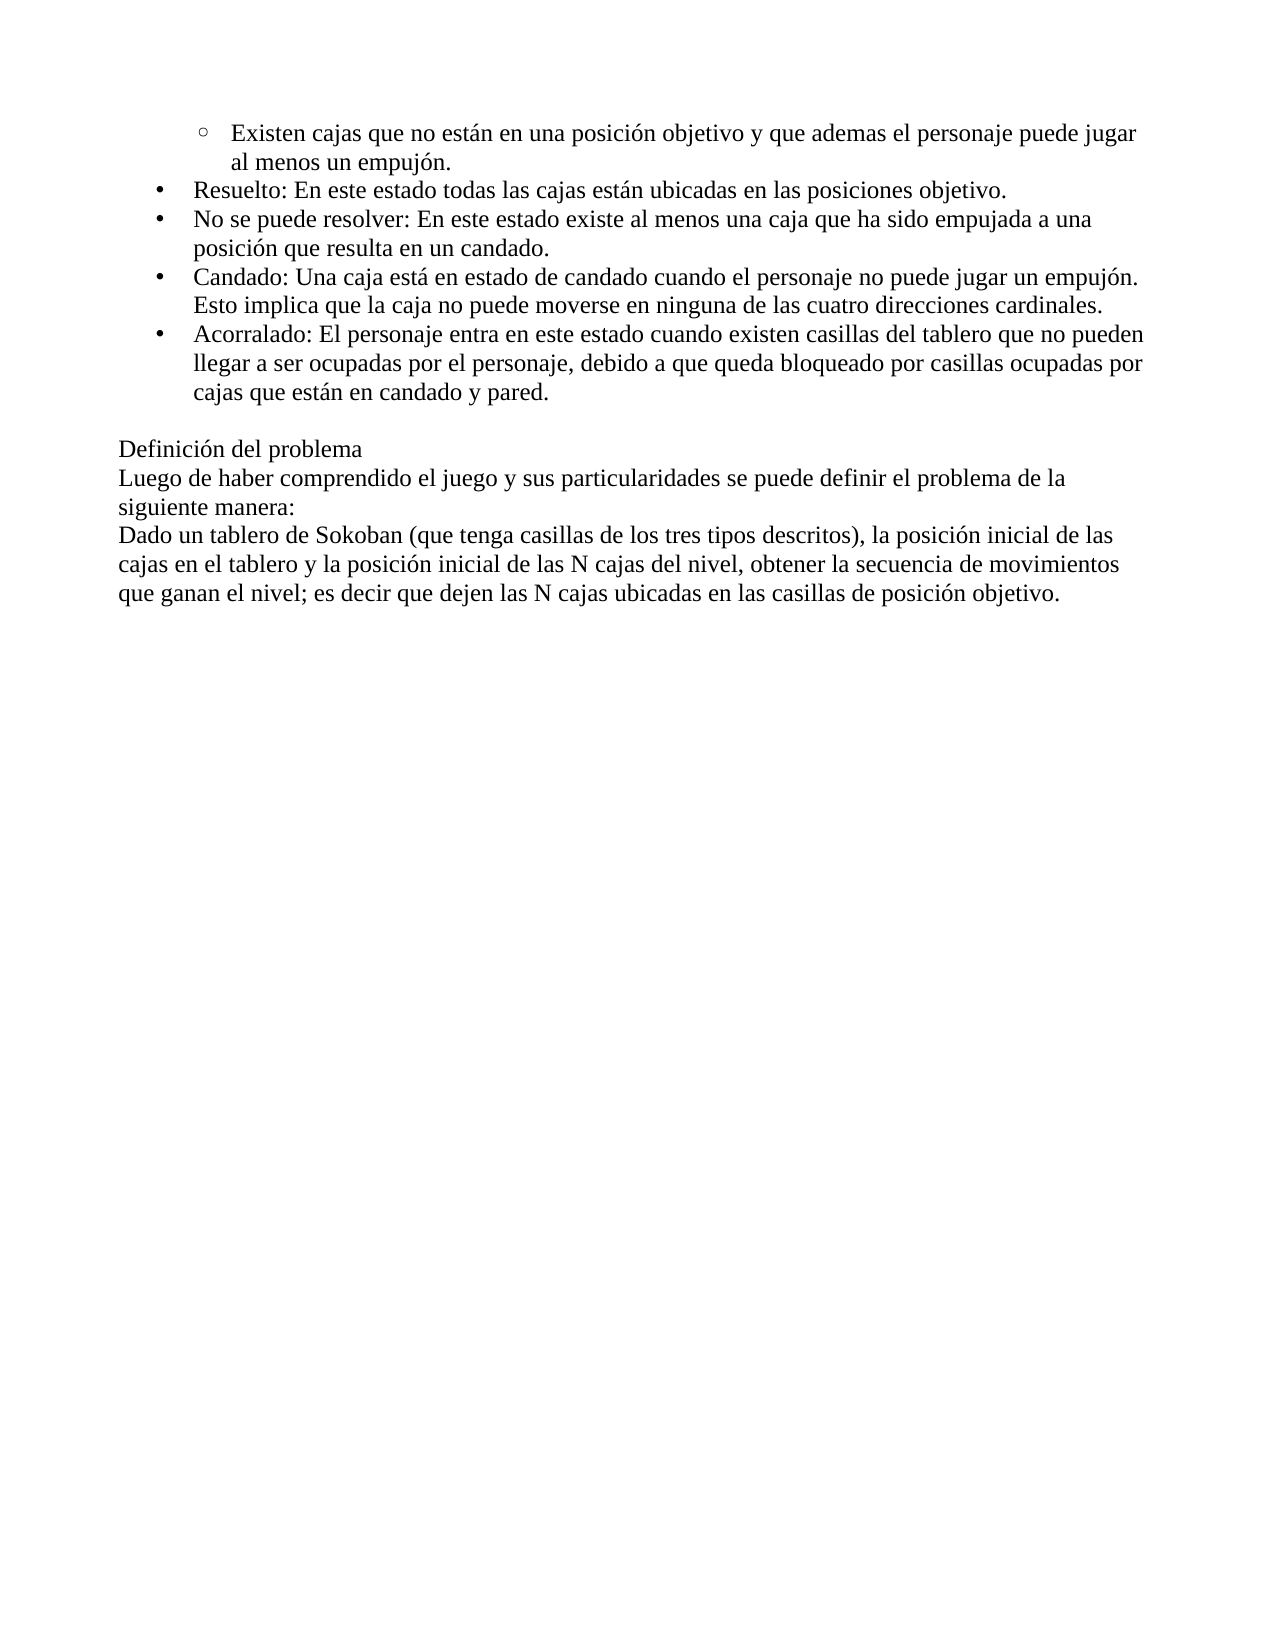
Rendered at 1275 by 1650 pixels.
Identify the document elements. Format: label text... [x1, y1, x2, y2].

text Luego de haber comprendido el juego y sus particularidades se puede definir el problema de la siguiente manera: [118, 463, 1157, 521]
list Acorralado: El personaje entra en este estado cuando existen casillas del tablero que no pueden llegar a ser ocupadas por el personaje, debido a que queda bloqueado por casillas ocupadas por cajas que están en candado y pared. [156, 319, 1157, 406]
list No se puede resolver: En este estado existe al menos una caja que ha sido empujada a una posición que resulta en un candado. [156, 204, 1157, 262]
text Definición del problema [118, 434, 1157, 463]
list Resuelto: En este estado todas las cajas están ubicadas en las posiciones objetivo. [156, 176, 1157, 204]
text Dado un tablero de Sokoban (que tenga casillas de los tres tipos descritos), la posición inicial de las cajas en el tablero y la posición inicial de las N cajas del nivel, obtener la secuencia de movimientos que ganan el nivel; es decir que dejen las N cajas ubicadas en las casillas de posición objetivo. [118, 521, 1157, 607]
list Candado: Una caja está en estado de candado cuando el personaje no puede jugar un empujón. Esto implica que la caja no puede moverse en ninguna de las cuatro direcciones cardinales. [156, 262, 1157, 319]
list Existen cajas que no están en una posición objetivo y que ademas el personaje puede jugar al menos un empujón. [193, 118, 1157, 176]
